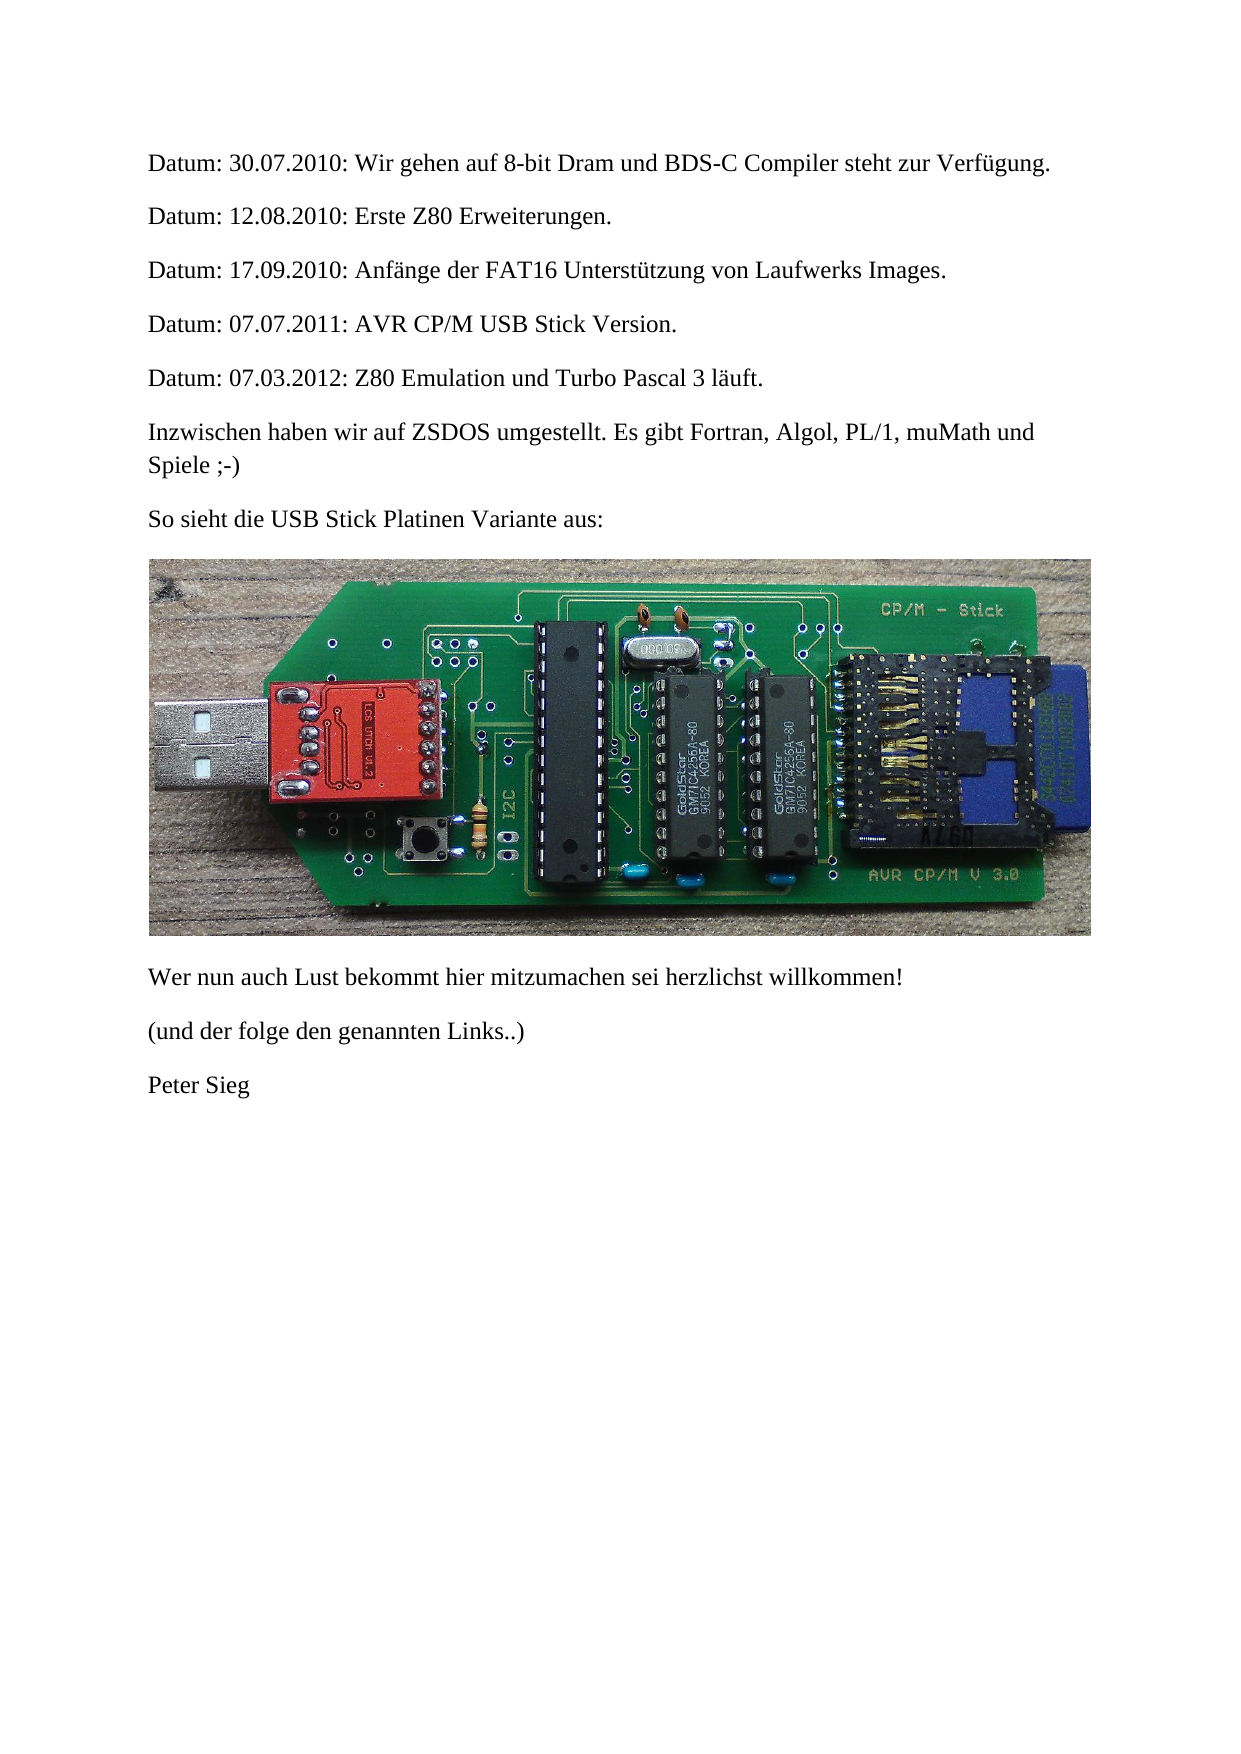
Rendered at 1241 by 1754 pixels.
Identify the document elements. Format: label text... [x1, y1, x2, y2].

text Peter Sieg [148, 1070, 1093, 1098]
text (und der folge den genannten Links..) [148, 1016, 1093, 1045]
text Inzwischen haben wir auf ZSDOS umgestellt. Es gibt Fortran, Algol, PL/1, muMath und Spiele ;-) [148, 417, 1093, 479]
picture [149, 559, 1091, 936]
text Datum: 07.03.2012: Z80 Emulation und Turbo Pascal 3 läuft. [148, 363, 1093, 392]
text Datum: 12.08.2010: Erste Z80 Erweiterungen. [148, 201, 1093, 230]
text Wer nun auch Lust bekommt hier mitzumachen sei herzlichst willkommen! [148, 962, 1093, 991]
text So sieht die USB Stick Platinen Variante aus: [148, 504, 1093, 532]
text Datum: 07.07.2011: AVR CP/M USB Stick Version. [148, 309, 1093, 338]
text Datum: 30.07.2010: Wir gehen auf 8-bit Dram und BDS-C Compiler steht zur Verfügung. [148, 148, 1093, 176]
text Datum: 17.09.2010: Anfänge der FAT16 Unterstützung von Laufwerks Images. [148, 255, 1093, 284]
